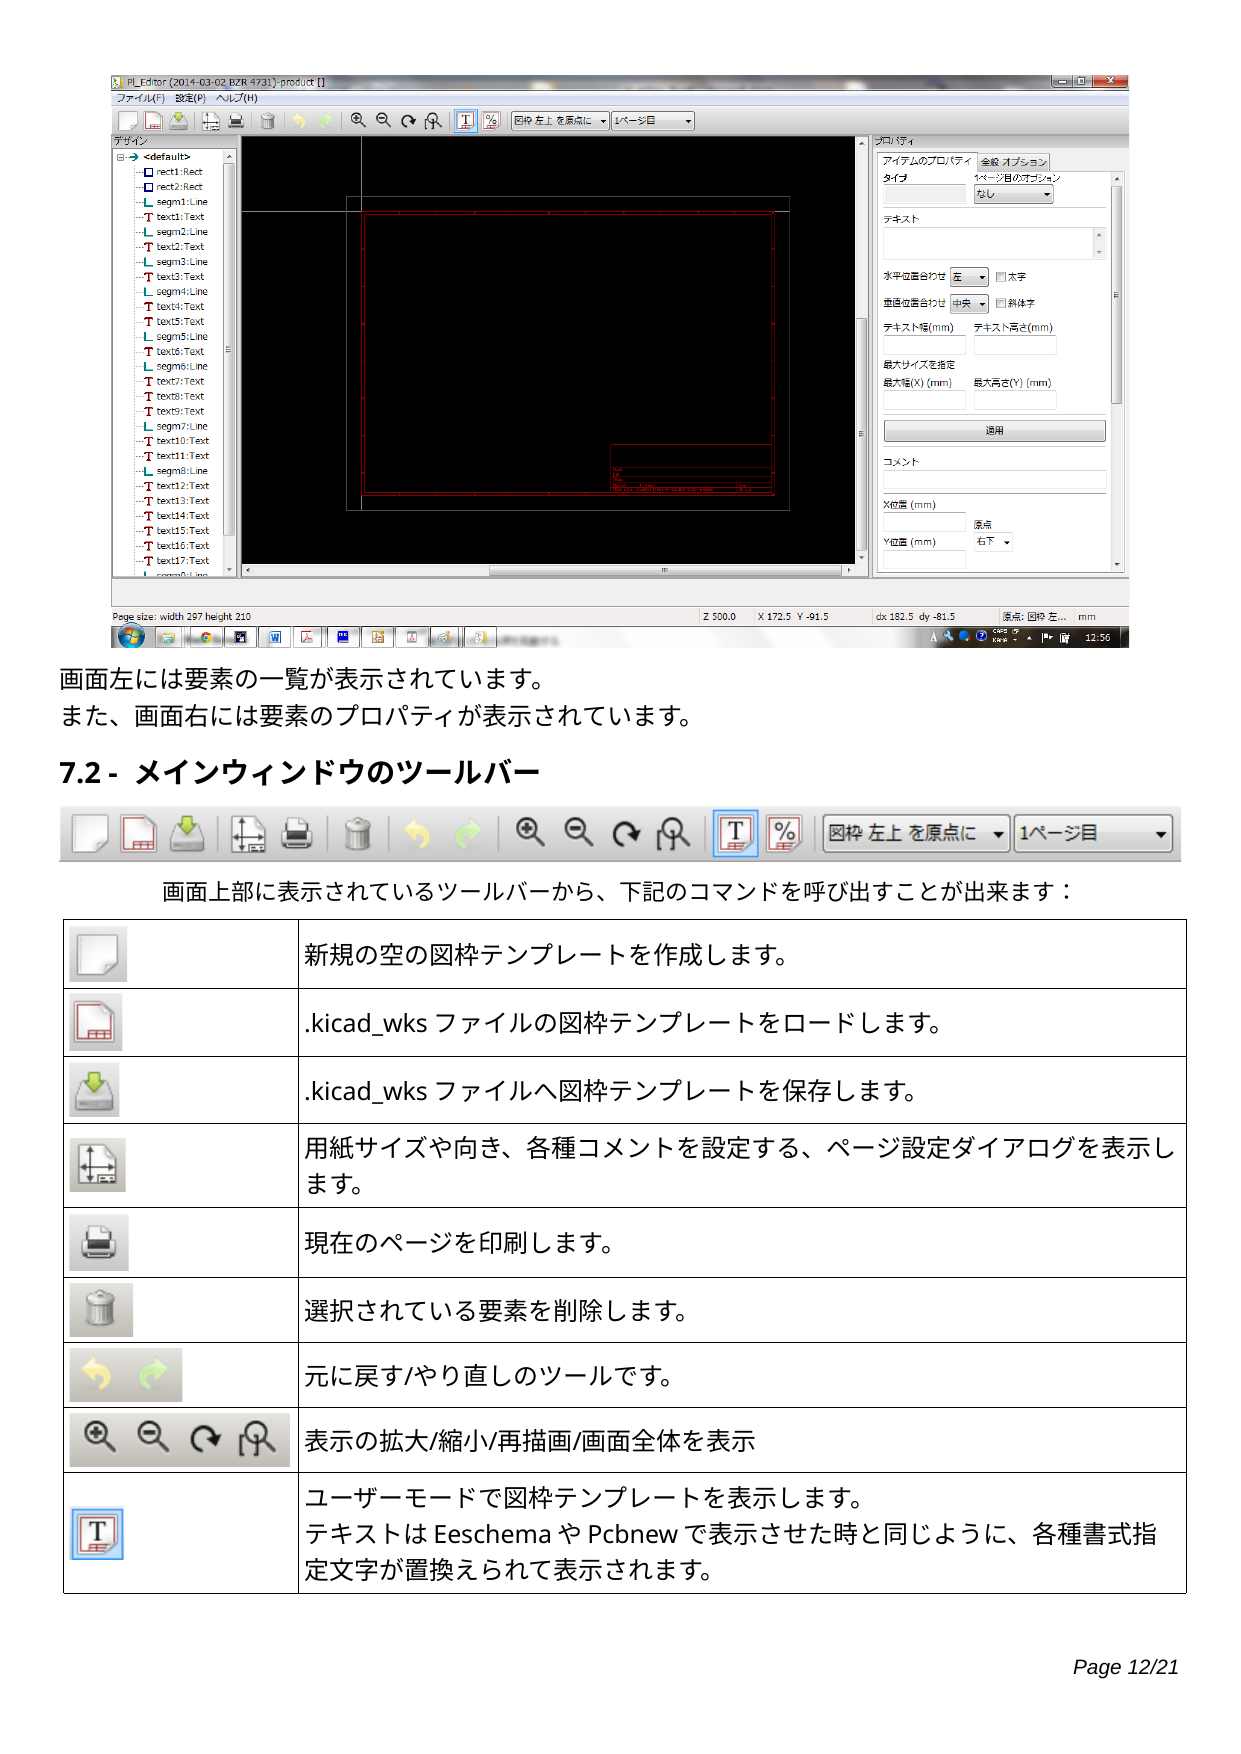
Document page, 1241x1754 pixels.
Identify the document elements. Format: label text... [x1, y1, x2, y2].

subtitle メインウィンドウのツールバー [59, 750, 1181, 792]
table_cell [64, 1057, 298, 1122]
table_cell 表示の拡大/縮小/再描画/画面全体を表示 [299, 1408, 1186, 1472]
table_cell 用紙サイズや向き、各種コメントを設定する、ページ設定ダイアログを表示します。 [299, 1124, 1186, 1207]
table_cell .kicad_wksファイルへ図枠テンプレートを保存します。 [299, 1057, 1186, 1122]
table_cell 現在のページを印刷します。 [299, 1208, 1186, 1277]
table_cell [64, 1124, 298, 1207]
table_cell 選択されている要素を削除します。 [299, 1278, 1186, 1342]
table_cell [64, 1473, 298, 1593]
table_header [64, 920, 298, 988]
table_cell .kicad_wksファイルの図枠テンプレートをロードします。 [299, 989, 1186, 1056]
text 画面上部に表示されているツールバーから、下記のコマンドを呼び出すことが出来ます： [59, 874, 1181, 907]
table_cell [64, 1408, 298, 1472]
table_cell [64, 1208, 298, 1277]
text また、画面右には要素のプロパティが表示されています。 [59, 696, 1181, 732]
table_header 新規の空の図枠テンプレートを作成します。 [299, 920, 1186, 988]
table_cell [64, 989, 298, 1056]
table_cell ユーザーモードで図枠テンプレートを表示します。 テキストはEeschemaやPcbnewで表示させた時と同じように、各種書式指定文字が置換えられて表示されます。 [299, 1473, 1186, 1593]
table_cell [64, 1278, 298, 1342]
table_cell 元に戻す/やり直しのツールです。 [299, 1343, 1186, 1407]
table_cell [64, 1343, 298, 1407]
text 画面左には要素の一覧が表示されています。 [59, 660, 1181, 696]
